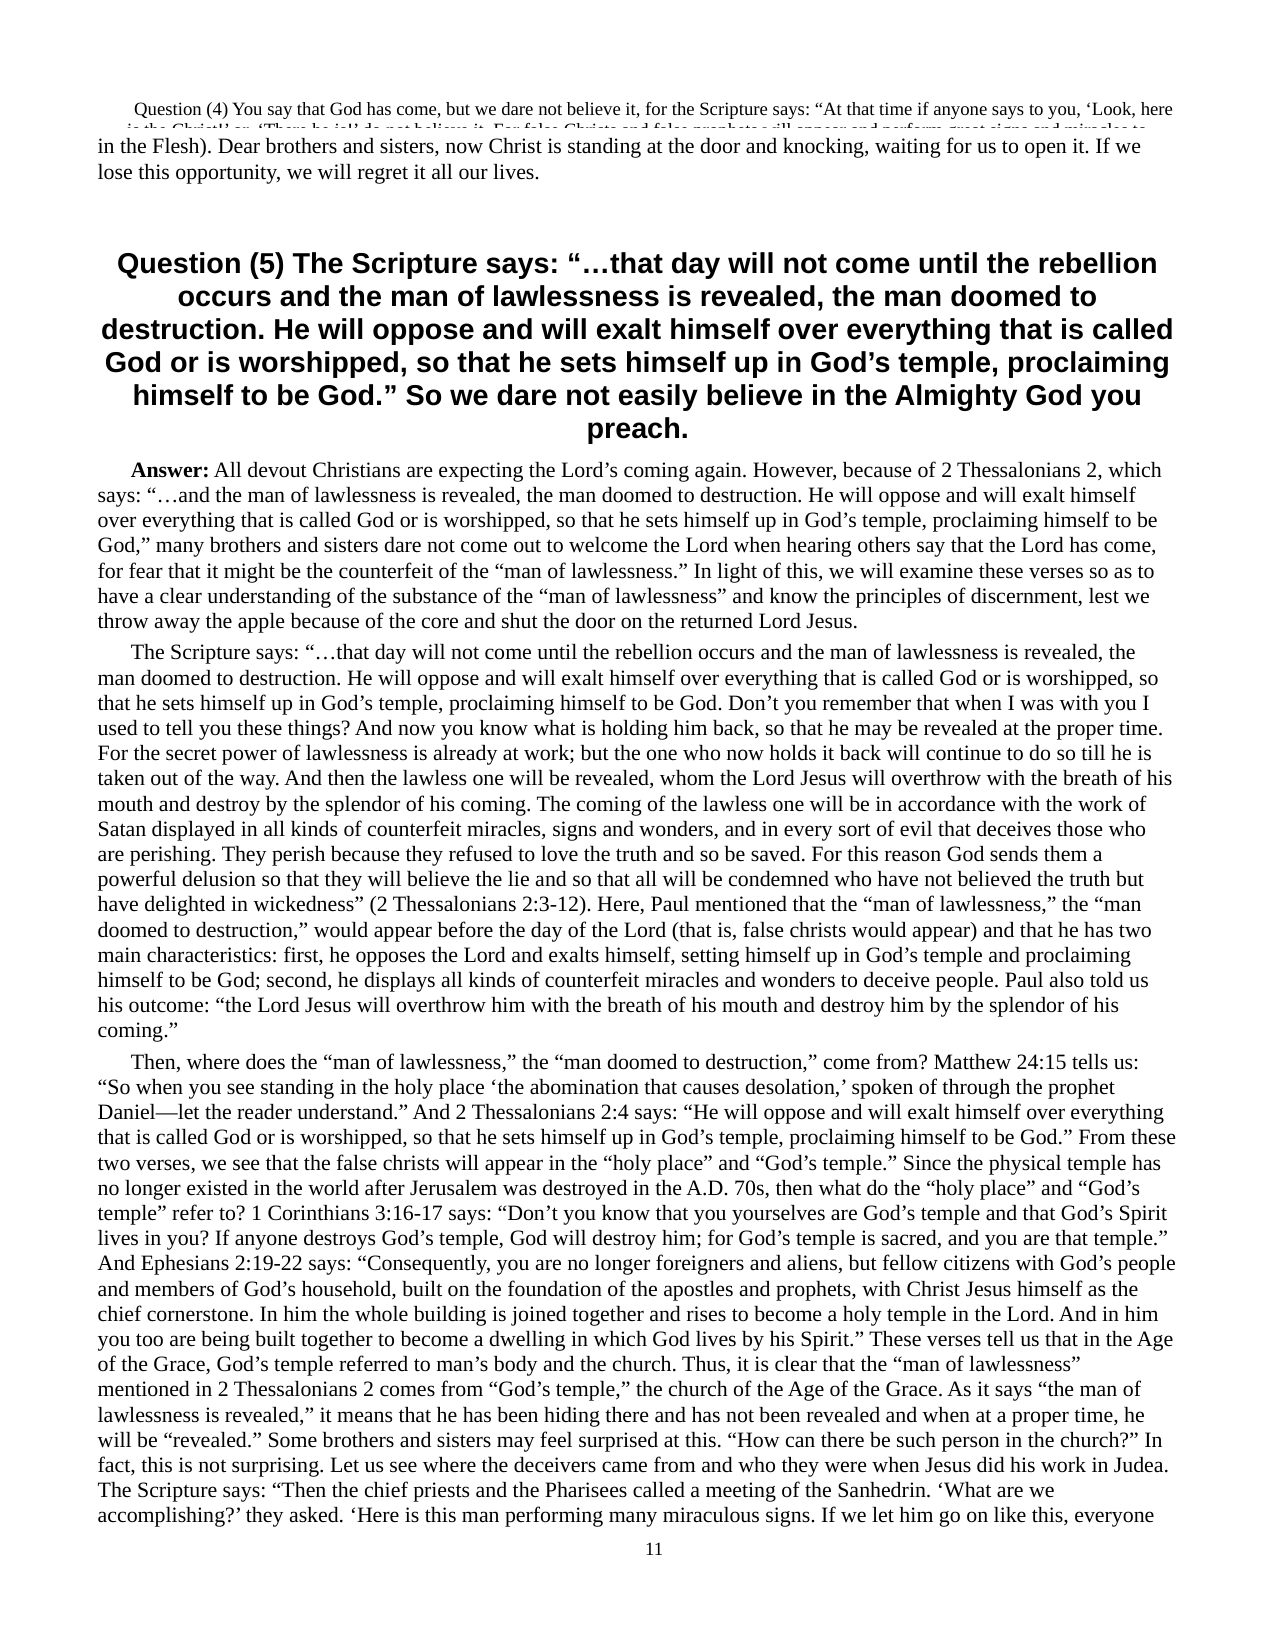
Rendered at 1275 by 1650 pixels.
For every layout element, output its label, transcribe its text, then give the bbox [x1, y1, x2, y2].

text in the Flesh). Dear brothers and sisters, now Christ is standing at the door and knocking, waiting for us to open it. If we lose this opportunity, we will regret it all our lives. [97, 133, 1177, 184]
text Then, where does the “man of lawlessness,” the “man doomed to destruction,” come from? Matthew 24:15 tells us: “So when you see standing in the holy place ‘the abomination that causes desolation,’ spoken of through the prophet Daniel—let the reader understand.” And 2 Thessalonians 2:4 says: “He will oppose and will exalt himself over everything that is called God or is worshipped, so that he sets himself up in God’s temple, proclaiming himself to be God.” From these two verses, we see that the false christs will appear in the “holy place” and “God’s temple.” Since the physical temple has no longer existed in the world after Jerusalem was destroyed in the A.D. 70s, then what do the “holy place” and “God’s temple” refer to? 1 Corinthians 3:16-17 says: “Don’t you know that you yourselves are God’s temple and that God’s Spirit lives in you? If anyone destroys God’s temple, God will destroy him; for God’s temple is sacred, and you are that temple.” And Ephesians 2:19-22 says: “Consequently, you are no longer foreigners and aliens, but fellow citizens with God’s people and members of God’s household, built on the foundation of the apostles and prophets, with Christ Jesus himself as the chief cornerstone. In him the whole building is joined together and rises to become a holy temple in the Lord. And in him you too are being built together to become a dwelling in which God lives by his Spirit.” These verses tell us that in the Age of the Grace, God’s temple referred to man’s body and the church. Thus, it is clear that the “man of lawlessness” mentioned in 2 Thessalonians 2 comes from “God’s temple,” the church of the Age of the Grace. As it says “the man of lawlessness is revealed,” it means that he has been hiding there and has not been revealed and when at a proper time, he will be “revealed.” Some brothers and sisters may feel surprised at this. “How can there be such person in the church?” In fact, this is not surprising. Let us see where the deceivers came from and who they were when Jesus did his work in Judea. The Scripture says: “Then the chief priests and the Pharisees called a meeting of the Sanhedrin. ‘What are we accomplishing?’ they asked. ‘Here is this man performing many miraculous signs. If we let him go on like this, everyone [97, 1049, 1177, 1528]
text Answer: All devout Christians are expecting the Lord’s coming again. However, because of 2 Thessalonians 2, which says: “…and the man of lawlessness is revealed, the man doomed to destruction. He will oppose and will exalt himself over everything that is called God or is worshipped, so that he sets himself up in God’s temple, proclaiming himself to be God,” many brothers and sisters dare not come out to welcome the Lord when hearing others say that the Lord has come, for fear that it might be the counterfeit of the “man of lawlessness.” In light of this, we will examine these verses so as to have a clear understanding of the substance of the “man of lawlessness” and know the principles of discernment, lest we throw away the apple because of the core and shut the door on the returned Lord Jesus. [97, 457, 1177, 633]
text The Scripture says: “…that day will not come until the rebellion occurs and the man of lawlessness is revealed, the man doomed to destruction. He will oppose and will exalt himself over everything that is called God or is worshipped, so that he sets himself up in God’s temple, proclaiming himself to be God. Don’t you remember that when I was with you I used to tell you these things? And now you know what is holding him back, so that he may be revealed at the proper time. For the secret power of lawlessness is already at work; but the one who now holds it back will continue to do so till he is taken out of the way. And then the lawless one will be revealed, whom the Lord Jesus will overthrow with the breath of his mouth and destroy by the splendor of his coming. The coming of the lawless one will be in accordance with the work of Satan displayed in all kinds of counterfeit miracles, signs and wonders, and in every sort of evil that deceives those who are perishing. They perish because they refused to love the truth and so be saved. For this reason God sends them a powerful delusion so that they will believe the lie and so that all will be condemned who have not believed the truth but have delighted in wickedness” (2 Thessalonians 2:3-12). Here, Paul mentioned that the “man of lawlessness,” the “man doomed to destruction,” would appear before the day of the Lord (that is, false christs would appear) and that he has two main characteristics: first, he opposes the Lord and exalts himself, setting himself up in God’s temple and proclaiming himself to be God; second, he displays all kinds of counterfeit miracles and wonders to deceive people. Paul also told us his outcome: “the Lord Jesus will overthrow him with the breath of his mouth and destroy him by the splendor of his coming.” [97, 639, 1177, 1043]
subtitle Question (5) The Scripture says: “…that day will not come until the rebellion occurs and the man of lawlessness is revealed, the man doomed to destruction. He will oppose and will exalt himself over everything that is called God or is worshipped, so that he sets himself up in God’s temple, proclaiming himself to be God.” So we dare not easily believe in the Almighty God you preach. [97, 246, 1177, 444]
